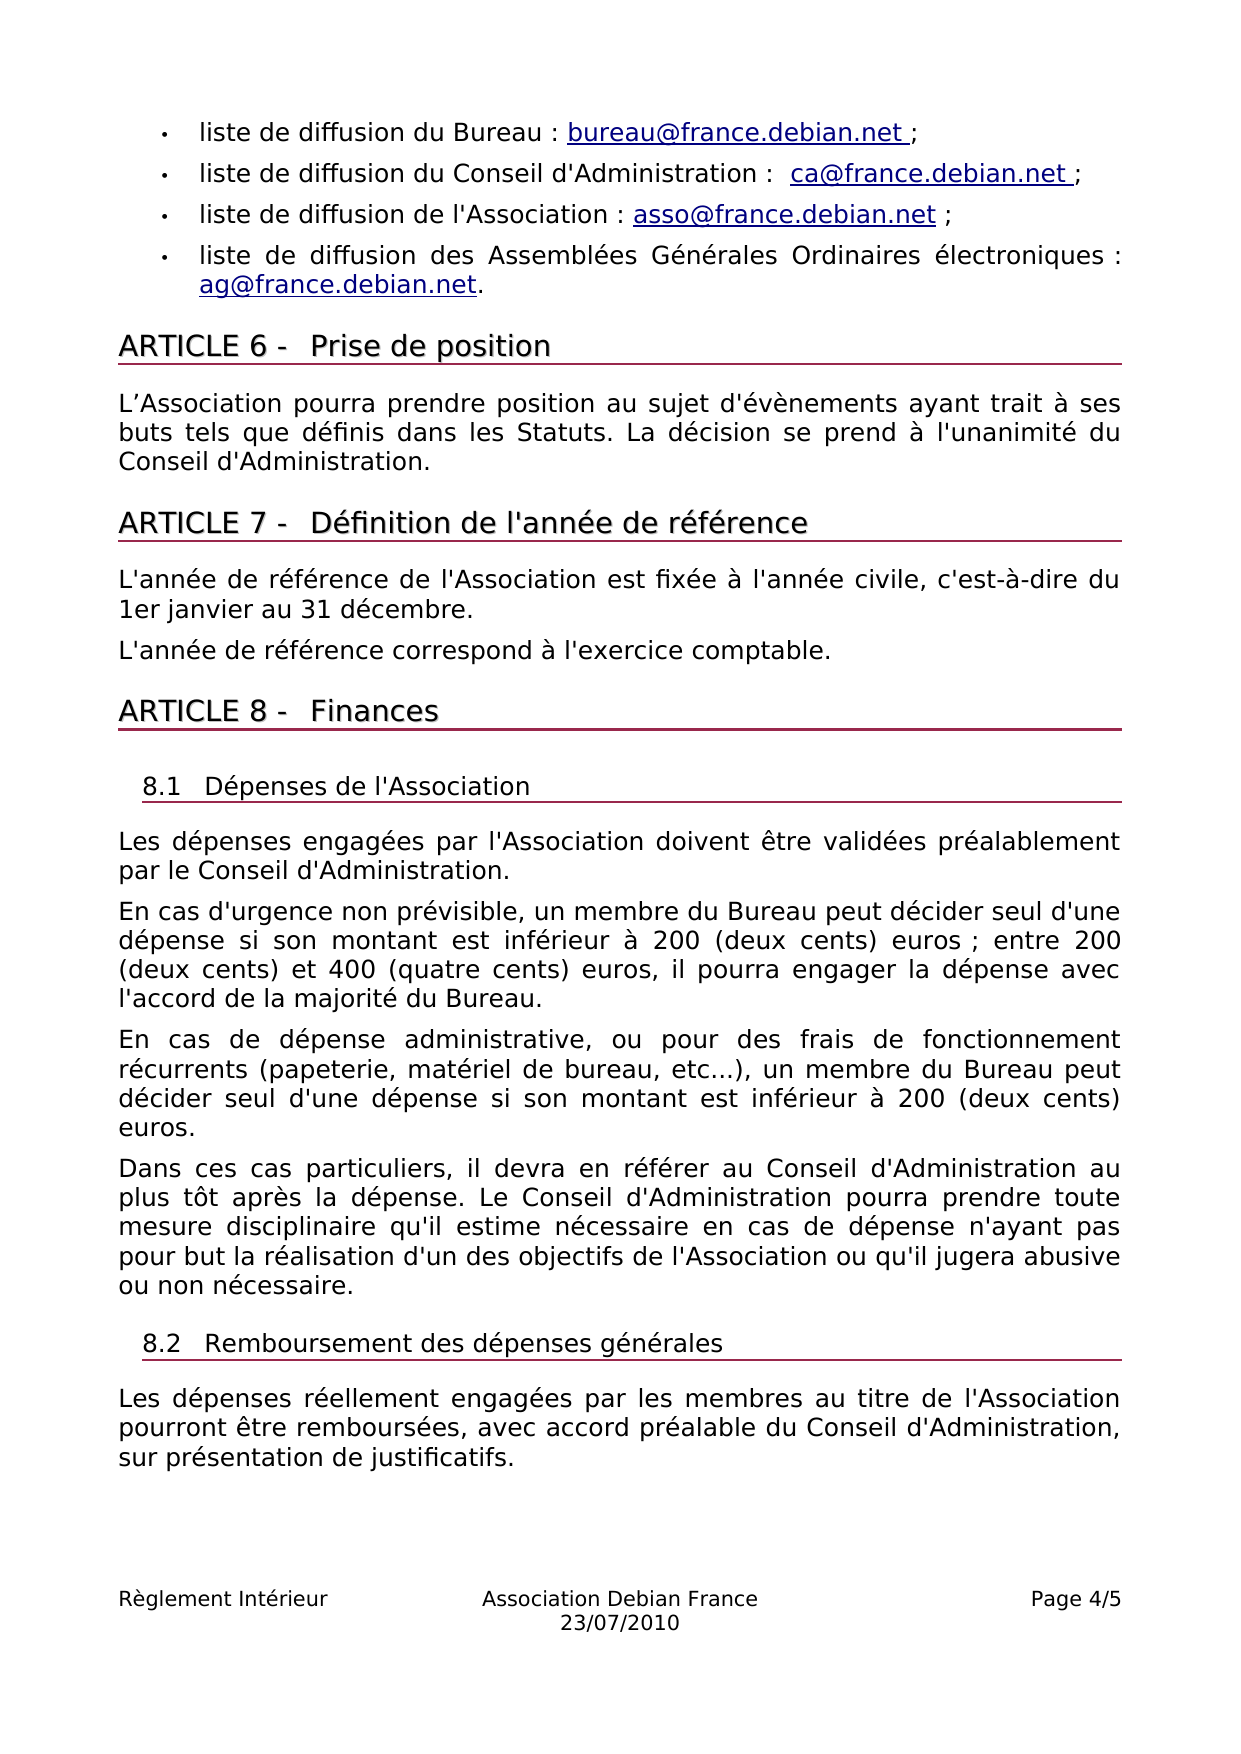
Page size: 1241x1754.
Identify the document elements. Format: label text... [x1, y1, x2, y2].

text L’Association pourra prendre position au sujet d'évènements ayant trait à ses buts tels que définis dans les Statuts. La décision se prend à l'unanimité du Conseil d'Administration. [118, 389, 1122, 476]
text Les dépenses engagées par l'Association doivent être validées préalablement par le Conseil d'Administration. [118, 827, 1122, 885]
text L'année de référence correspond à l'exercice comptable. [118, 636, 1122, 665]
subtitle Prise de position [118, 329, 1122, 363]
subtitle Finances [118, 694, 1122, 728]
list liste de diffusion des Assemblées Générales Ordinaires électroniques : ag@france.debian.net. [192, 241, 1122, 299]
text Dans ces cas particuliers, il devra en référer au Conseil d'Administration au plus tôt après la dépense. Le Conseil d'Administration pourra prendre toute mesure disciplinaire qu'il estime nécessaire en cas de dépense n'ayant pas pour but la réalisation d'un des objectifs de l'Association ou qu'il jugera abusive ou non nécessaire. [118, 1154, 1122, 1300]
list liste de diffusion du Bureau : bureau@france.debian.net ; [192, 118, 1122, 147]
list liste de diffusion du Conseil d'Administration : ca@france.debian.net ; [192, 159, 1122, 188]
subtitle Remboursement des dépenses générales [142, 1329, 1122, 1359]
subtitle Dépenses de l'Association [142, 772, 1122, 801]
list liste de diffusion de l'Association : asso@france.debian.net ; [192, 200, 1122, 229]
text Les dépenses réellement engagées par les membres au titre de l'Association pourront être remboursées, avec accord préalable du Conseil d'Administration, sur présentation de justificatifs. [118, 1384, 1122, 1472]
text En cas de dépense administrative, ou pour des frais de fonctionnement récurrents (papeterie, matériel de bureau, etc...), un membre du Bureau peut décider seul d'une dépense si son montant est inférieur à 200 (deux cents) euros. [118, 1026, 1122, 1142]
text L'année de référence de l'Association est fixée à l'année civile, c'est-à-dire du 1er janvier au 31 décembre. [118, 566, 1122, 624]
text En cas d'urgence non prévisible, un membre du Bureau peut décider seul d'une dépense si son montant est inférieur à 200 (deux cents) euros ; entre 200 (deux cents) et 400 (quatre cents) euros, il pourra engager la dépense avec l'accord de la majorité du Bureau. [118, 897, 1122, 1014]
subtitle Définition de l'année de référence [118, 506, 1122, 540]
